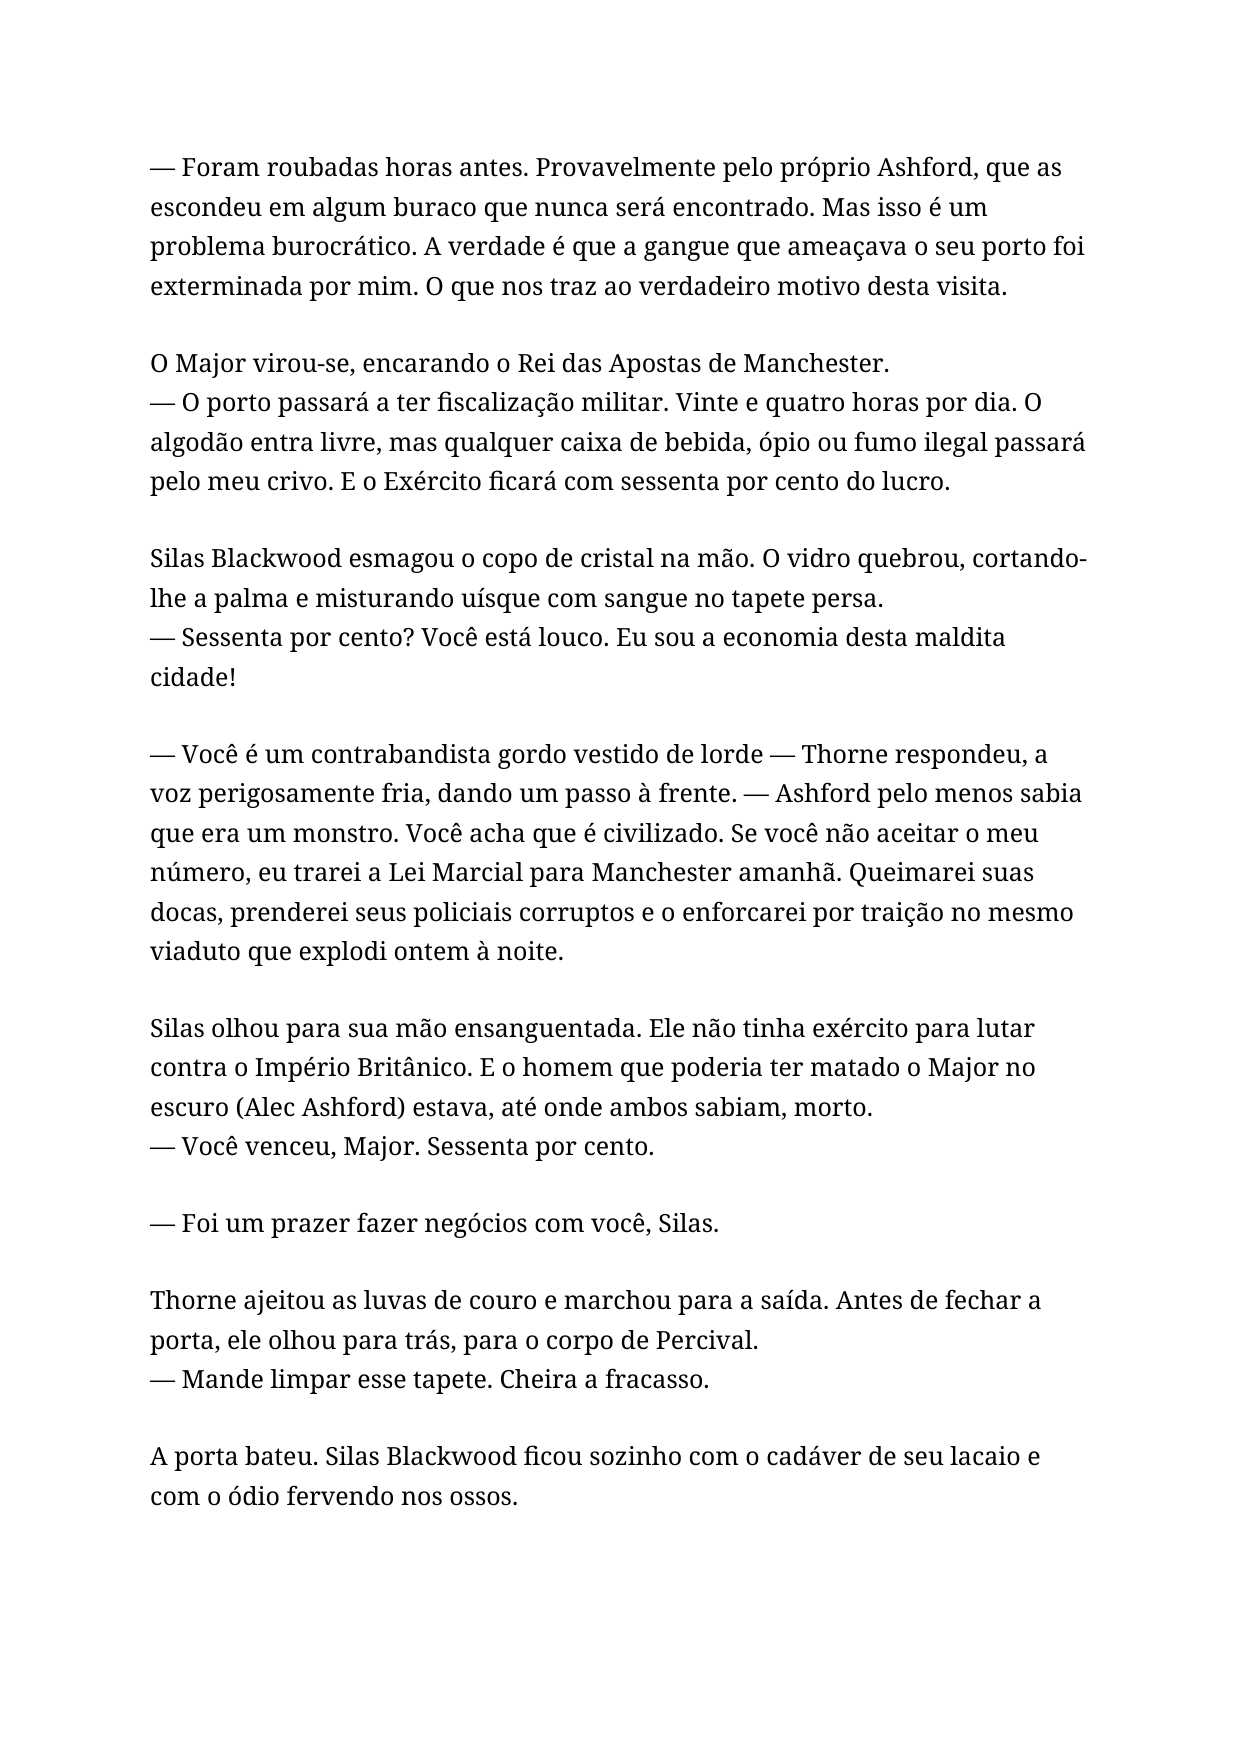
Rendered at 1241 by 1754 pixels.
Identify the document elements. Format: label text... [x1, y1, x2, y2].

text O Major virou-se, encarando o Rei das Apostas de Manchester. — O porto passará a ter fiscalização militar. Vinte e quatro horas por dia. O algodão entra livre, mas qualquer caixa de bebida, ópio ou fumo ilegal passará pelo meu crivo. E o Exército ficará com sessenta por cento do lucro. [150, 345, 1090, 498]
text Silas olhou para sua mão ensanguentada. Ele não tinha exército para lutar contra o Império Britânico. E o homem que poderia ter matado o Major no escuro (Alec Ashford) estava, até onde ambos sabiam, morto. — Você venceu, Major. Sessenta por cento. [150, 1011, 1090, 1163]
text A porta bateu. Silas Blackwood ficou sozinho com o cadáver de seu lacaio e com o ódio fervendo nos ossos. [150, 1439, 1090, 1512]
text — Foi um prazer fazer negócios com você, Silas. [150, 1206, 1090, 1240]
text — Você é um contrabandista gordo vestido de lorde — Thorne respondeu, a voz perigosamente fria, dando um passo à frente. — Ashford pelo menos sabia que era um monstro. Você acha que é civilizado. Se você não aceitar o meu número, eu trarei a Lei Marcial para Manchester amanhã. Queimarei suas docas, prenderei seus policiais corruptos e o enforcarei por traição no mesmo viaduto que explodi ontem à noite. [150, 736, 1090, 968]
text — Foram roubadas horas antes. Provavelmente pelo próprio Ashford, que as escondeu em algum buraco que nunca será encontrado. Mas isso é um problema burocrático. A verdade é que a gangue que ameaçava o seu porto foi exterminada por mim. O que nos traz ao verdadeiro motivo desta visita. [150, 150, 1090, 302]
text Silas Blackwood esmagou o copo de cristal na mão. O vidro quebrou, cortando-lhe a palma e misturando uísque com sangue no tapete persa. — Sessenta por cento? Você está louco. Eu sou a economia desta maldita cidade! [150, 541, 1090, 693]
text Thorne ajeitou as luvas de couro e marchou para a saída. Antes de fechar a porta, ele olhou para trás, para o corpo de Percival. — Mande limpar esse tapete. Cheira a fracasso. [150, 1283, 1090, 1396]
